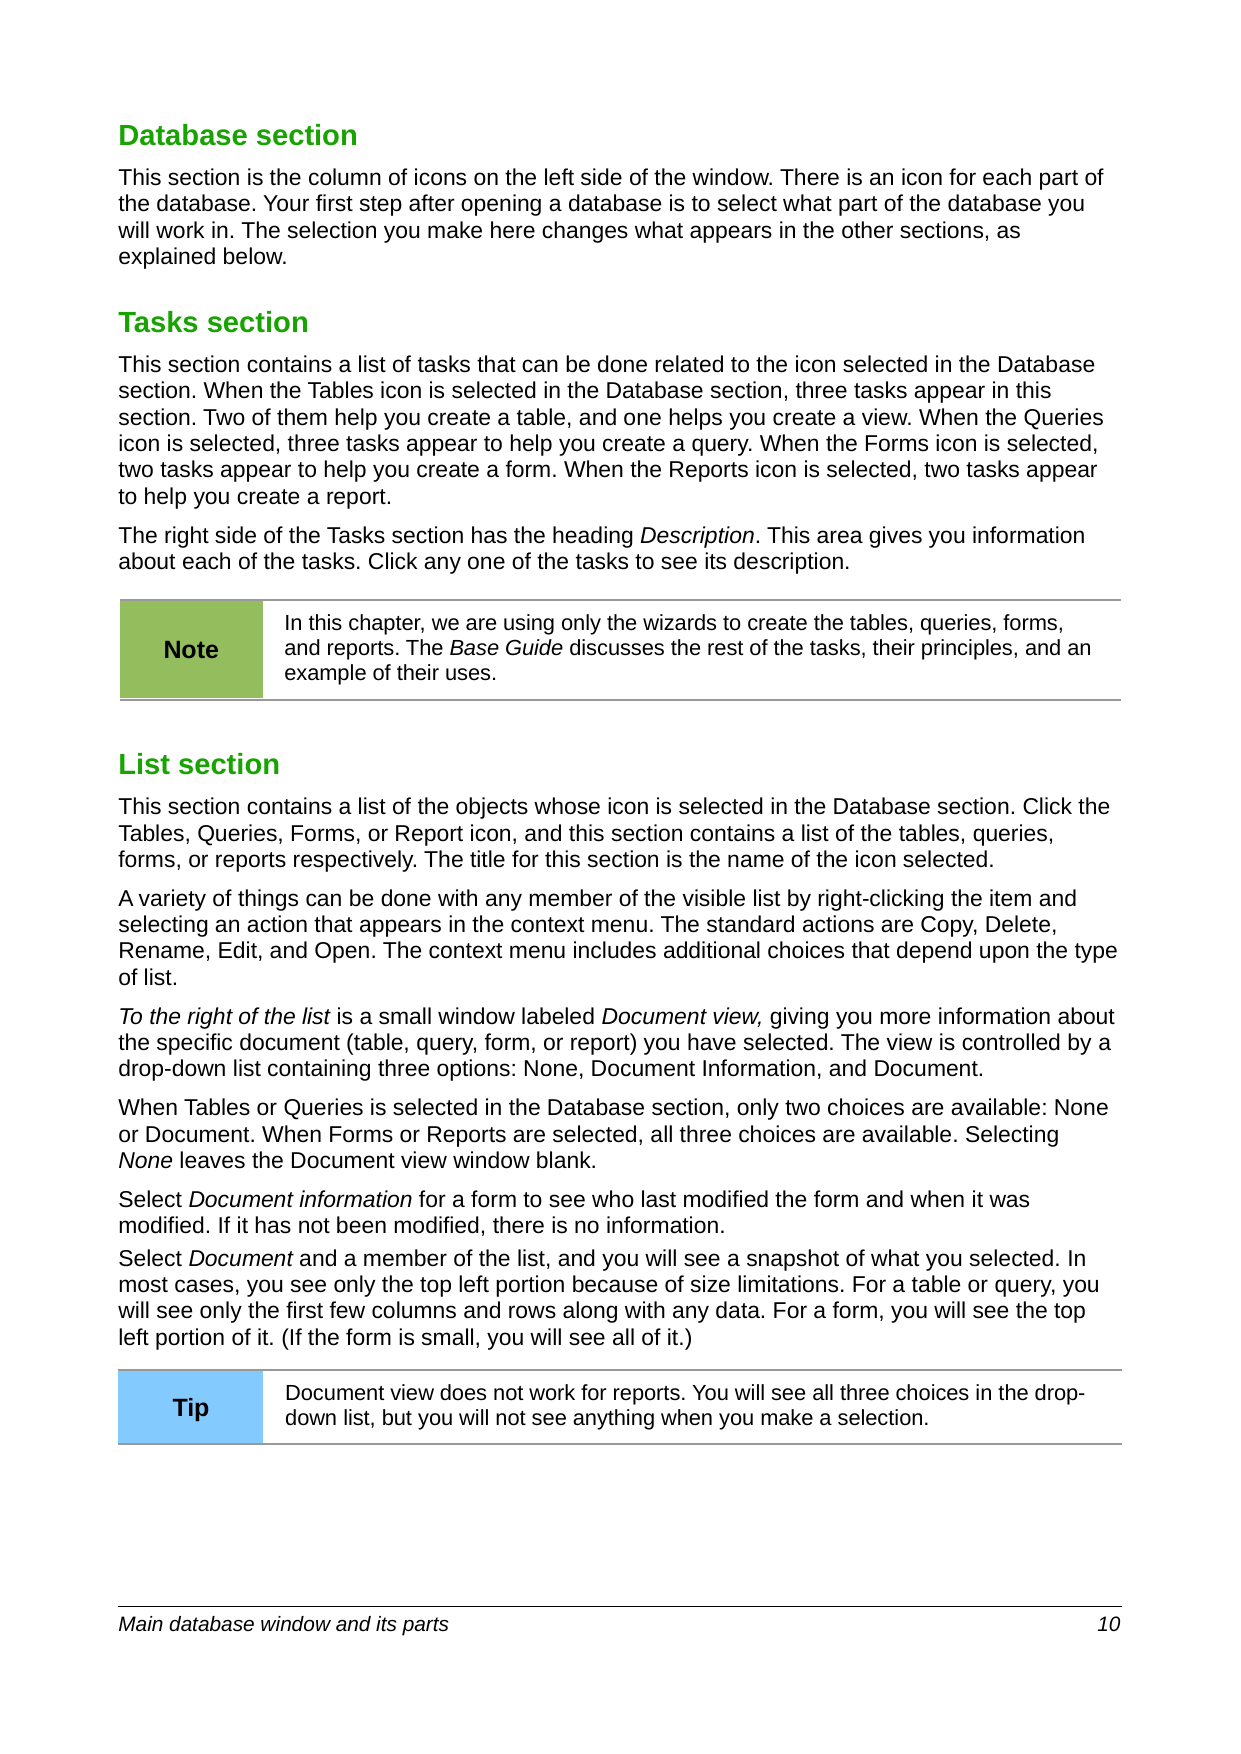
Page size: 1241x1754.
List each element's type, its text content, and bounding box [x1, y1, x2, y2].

text A variety of things can be done with any member of the visible list by right-clicking the item and selecting an action that appears in the context menu. The standard actions are Copy, Delete, Rename, Edit, and Open. The context menu includes additional choices that depend upon the type of list. [118, 885, 1122, 990]
table_header Tip [118, 1371, 263, 1443]
table_header In this chapter, we are using only the wizards to create the tables, queries, forms, and reports. The Base Guide discusses the rest of the tasks, their principles, and an example of their uses. [263, 601, 1121, 698]
list Select Document and a member of the list, and you will see a snapshot of what you selected. In most cases, you see only the top left portion because of size limitations. For a table or query, you will see only the first few columns and rows along with any data. For a form, you will see the top left portion of it. (If the form is small, you will see all of it.) [118, 1245, 1122, 1350]
subtitle Tasks section [118, 305, 1122, 338]
text This section contains a list of tasks that can be done related to the icon selected in the Database section. When the Tables icon is selected in the Database section, three tasks appear in this section. Two of them help you create a table, and one helps you create a view. When the Queries icon is selected, three tasks appear to help you create a query. When the Forms icon is selected, two tasks appear to help you create a form. When the Reports icon is selected, two tasks appear to help you create a report. [118, 351, 1122, 509]
text This section is the column of icons on the left side of the window. There is an icon for each part of the database. Your first step after opening a database is to select what part of the database you will work in. The selection you make here changes what appears in the other sections, as explained below. [118, 164, 1122, 269]
text This section contains a list of the objects whose icon is selected in the Database section. Click the Tables, Queries, Forms, or Report icon, and this section contains a list of the tables, queries, forms, or reports respectively. The title for this section is the name of the icon selected. [118, 793, 1122, 872]
table_header Note [120, 601, 263, 698]
text To the right of the list is a small window labeled Document view, giving you more information about the specific document (table, query, form, or report) you have selected. The view is controlled by a drop-down list containing three options: None, Document Information, and Document. [118, 1003, 1122, 1082]
list Select Document information for a form to see who last modified the form and when it was modified. If it has not been modified, there is no information. [118, 1186, 1122, 1238]
subtitle Database section [118, 118, 1122, 152]
subtitle List section [118, 747, 1122, 781]
table_header Document view does not work for reports. You will see all three choices in the drop-down list, but you will not see anything when you make a selection. [264, 1371, 1122, 1443]
text When Tables or Queries is selected in the Database section, only two choices are available: None or Document. When Forms or Reports are selected, all three choices are available. Selecting None leaves the Document view window blank. [118, 1094, 1122, 1173]
text The right side of the Tasks section has the heading Description. This area gives you information about each of the tasks. Click any one of the tasks to see its description. [118, 522, 1122, 574]
